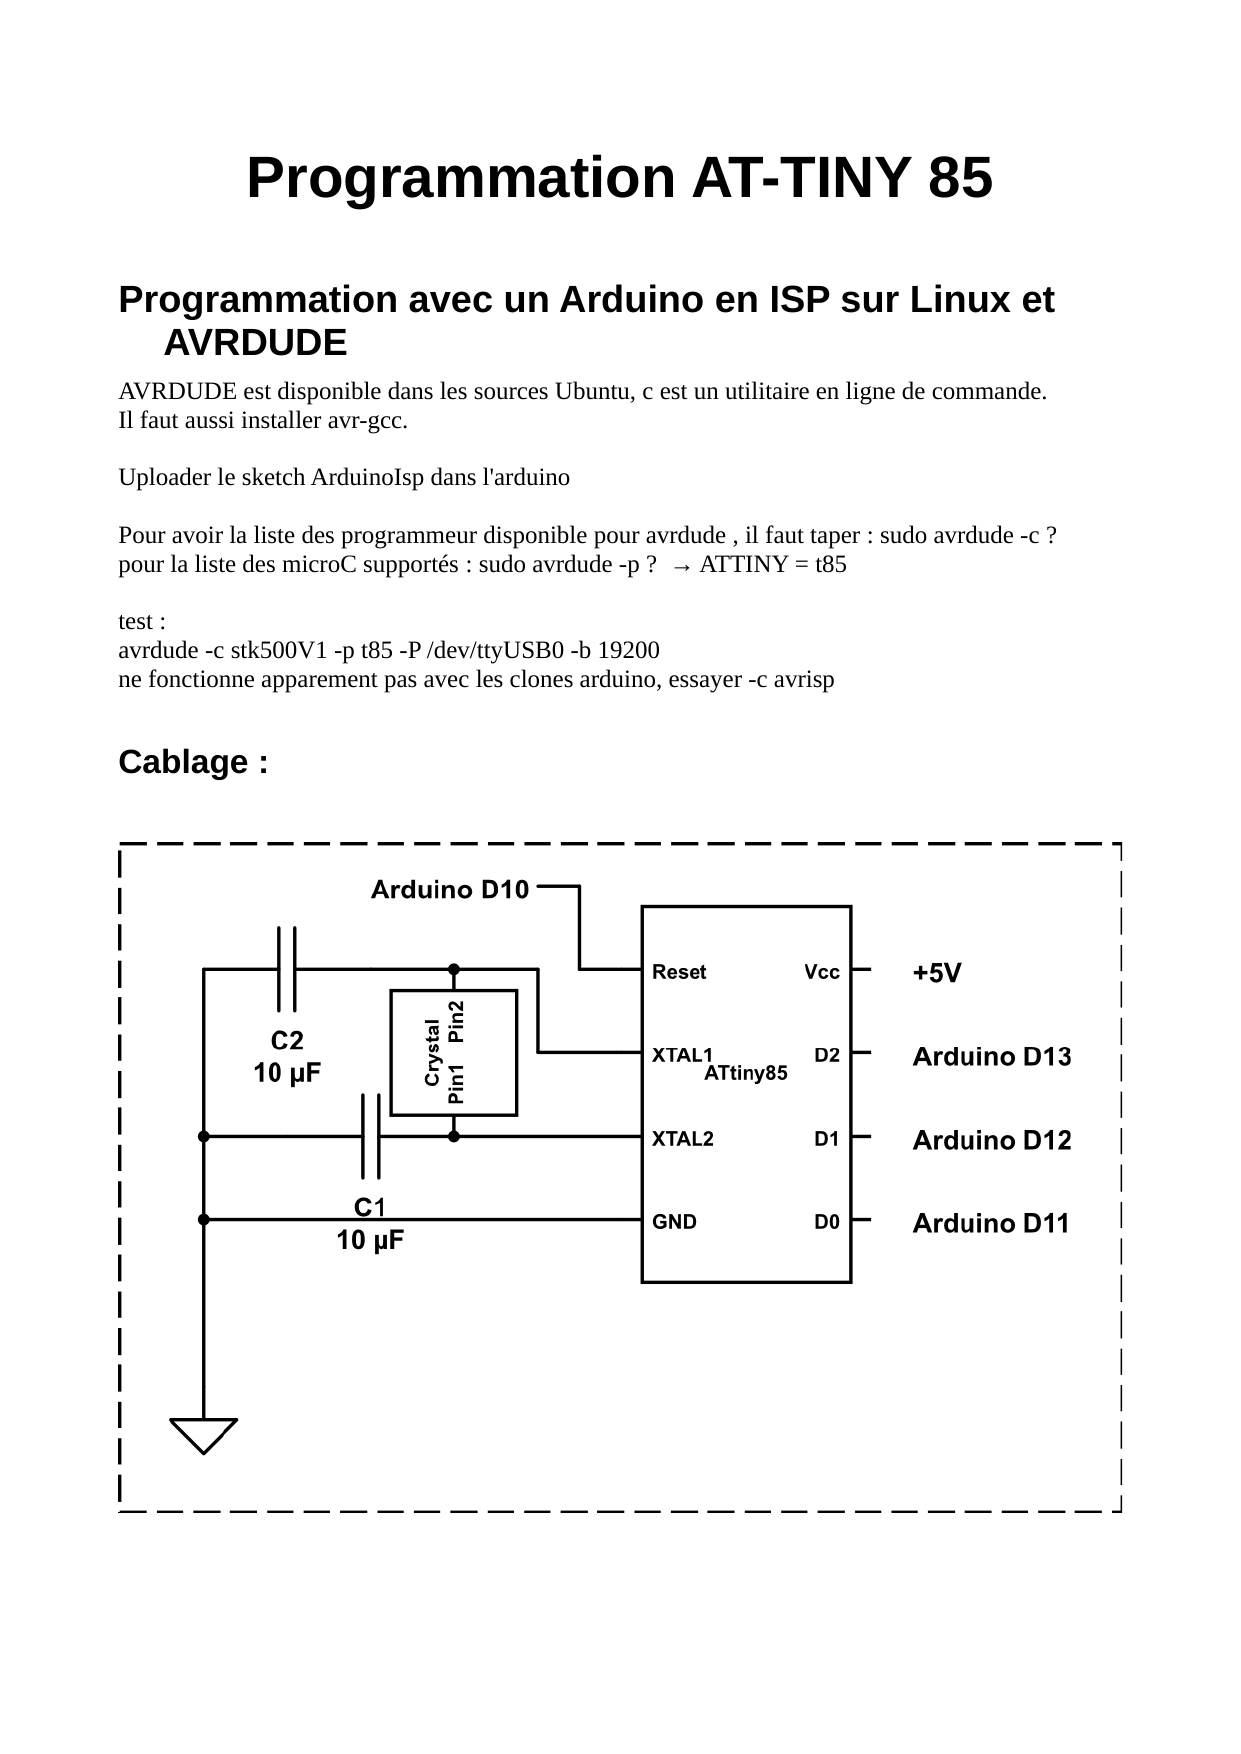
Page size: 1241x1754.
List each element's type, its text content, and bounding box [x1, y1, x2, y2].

text test : [118, 606, 1122, 635]
text Pour avoir la liste des programmeur disponible pour avrdude , il faut taper : sudo avrdude -c ? [118, 520, 1122, 549]
text ne fonctionne apparement pas avec les clones arduino, essayer -c avrisp [118, 664, 1122, 692]
text Uploader le sketch ArduinoIsp dans l'arduino [118, 462, 1122, 491]
text pour la liste des microC supportés : sudo avrdude -p ? → ATTINY = t85 [118, 549, 1122, 577]
subtitle Programmation avec un Arduino en ISP sur Linux et AVRDUDE [118, 276, 1122, 364]
text avrdude -c stk500V1 -p t85 -P /dev/ttyUSB0 -b 19200 [118, 635, 1122, 664]
text AVRDUDE est disponible dans les sources Ubuntu, c est un utilitaire en ligne de commande. [118, 376, 1122, 405]
title Programmation AT-TINY 85 [118, 143, 1122, 210]
text Il faut aussi installer avr-gcc. [118, 405, 1122, 434]
subtitle Cablage : [118, 742, 1122, 781]
picture [118, 842, 1123, 1513]
